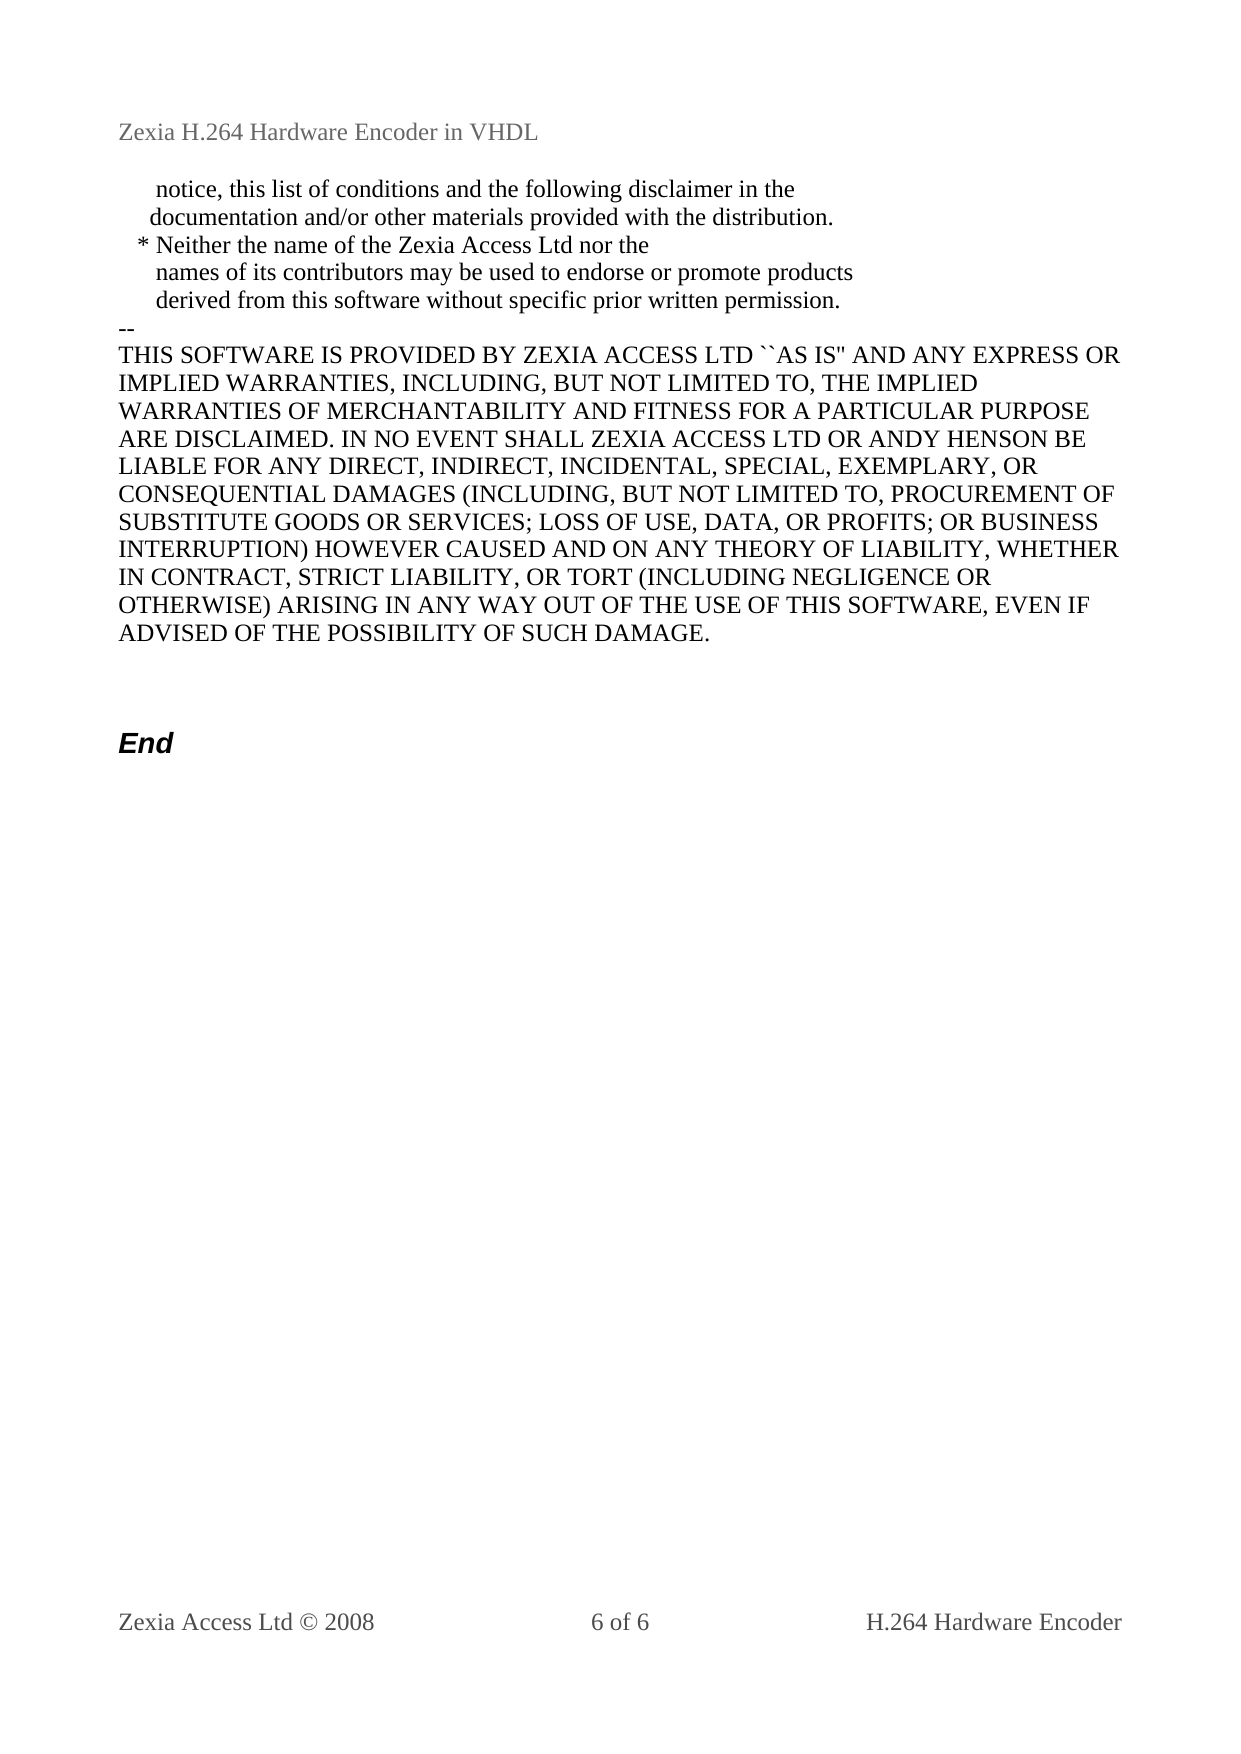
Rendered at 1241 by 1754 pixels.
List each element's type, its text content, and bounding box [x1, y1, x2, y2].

text notice, this list of conditions and the following disclaimer in the [118, 175, 1122, 203]
text * Neither the name of the Zexia Access Ltd nor the [118, 231, 1122, 258]
text derived from this software without specific prior written permission. [118, 286, 1122, 314]
subtitle End [118, 727, 1122, 759]
text names of its contributors may be used to endorse or promote products [118, 258, 1122, 286]
text THIS SOFTWARE IS PROVIDED BY ZEXIA ACCESS LTD ``AS IS'' AND ANY EXPRESS OR IMPLIED WARRANTIES, INCLUDING, BUT NOT LIMITED TO, THE IMPLIED WARRANTIES OF MERCHANTABILITY AND FITNESS FOR A PARTICULAR PURPOSE ARE DISCLAIMED. IN NO EVENT SHALL ZEXIA ACCESS LTD OR ANDY HENSON BE LIABLE FOR ANY DIRECT, INDIRECT, INCIDENTAL, SPECIAL, EXEMPLARY, OR CONSEQUENTIAL DAMAGES (INCLUDING, BUT NOT LIMITED TO, PROCUREMENT OF SUBSTITUTE GOODS OR SERVICES; LOSS OF USE, DATA, OR PROFITS; OR BUSINESS INTERRUPTION) HOWEVER CAUSED AND ON ANY THEORY OF LIABILITY, WHETHER IN CONTRACT, STRICT LIABILITY, OR TORT (INCLUDING NEGLIGENCE OR OTHERWISE) ARISING IN ANY WAY OUT OF THE USE OF THIS SOFTWARE, EVEN IF ADVISED OF THE POSSIBILITY OF SUCH DAMAGE. [118, 342, 1122, 646]
text documentation and/or other materials provided with the distribution. [118, 203, 1122, 231]
text -- [118, 314, 1122, 342]
